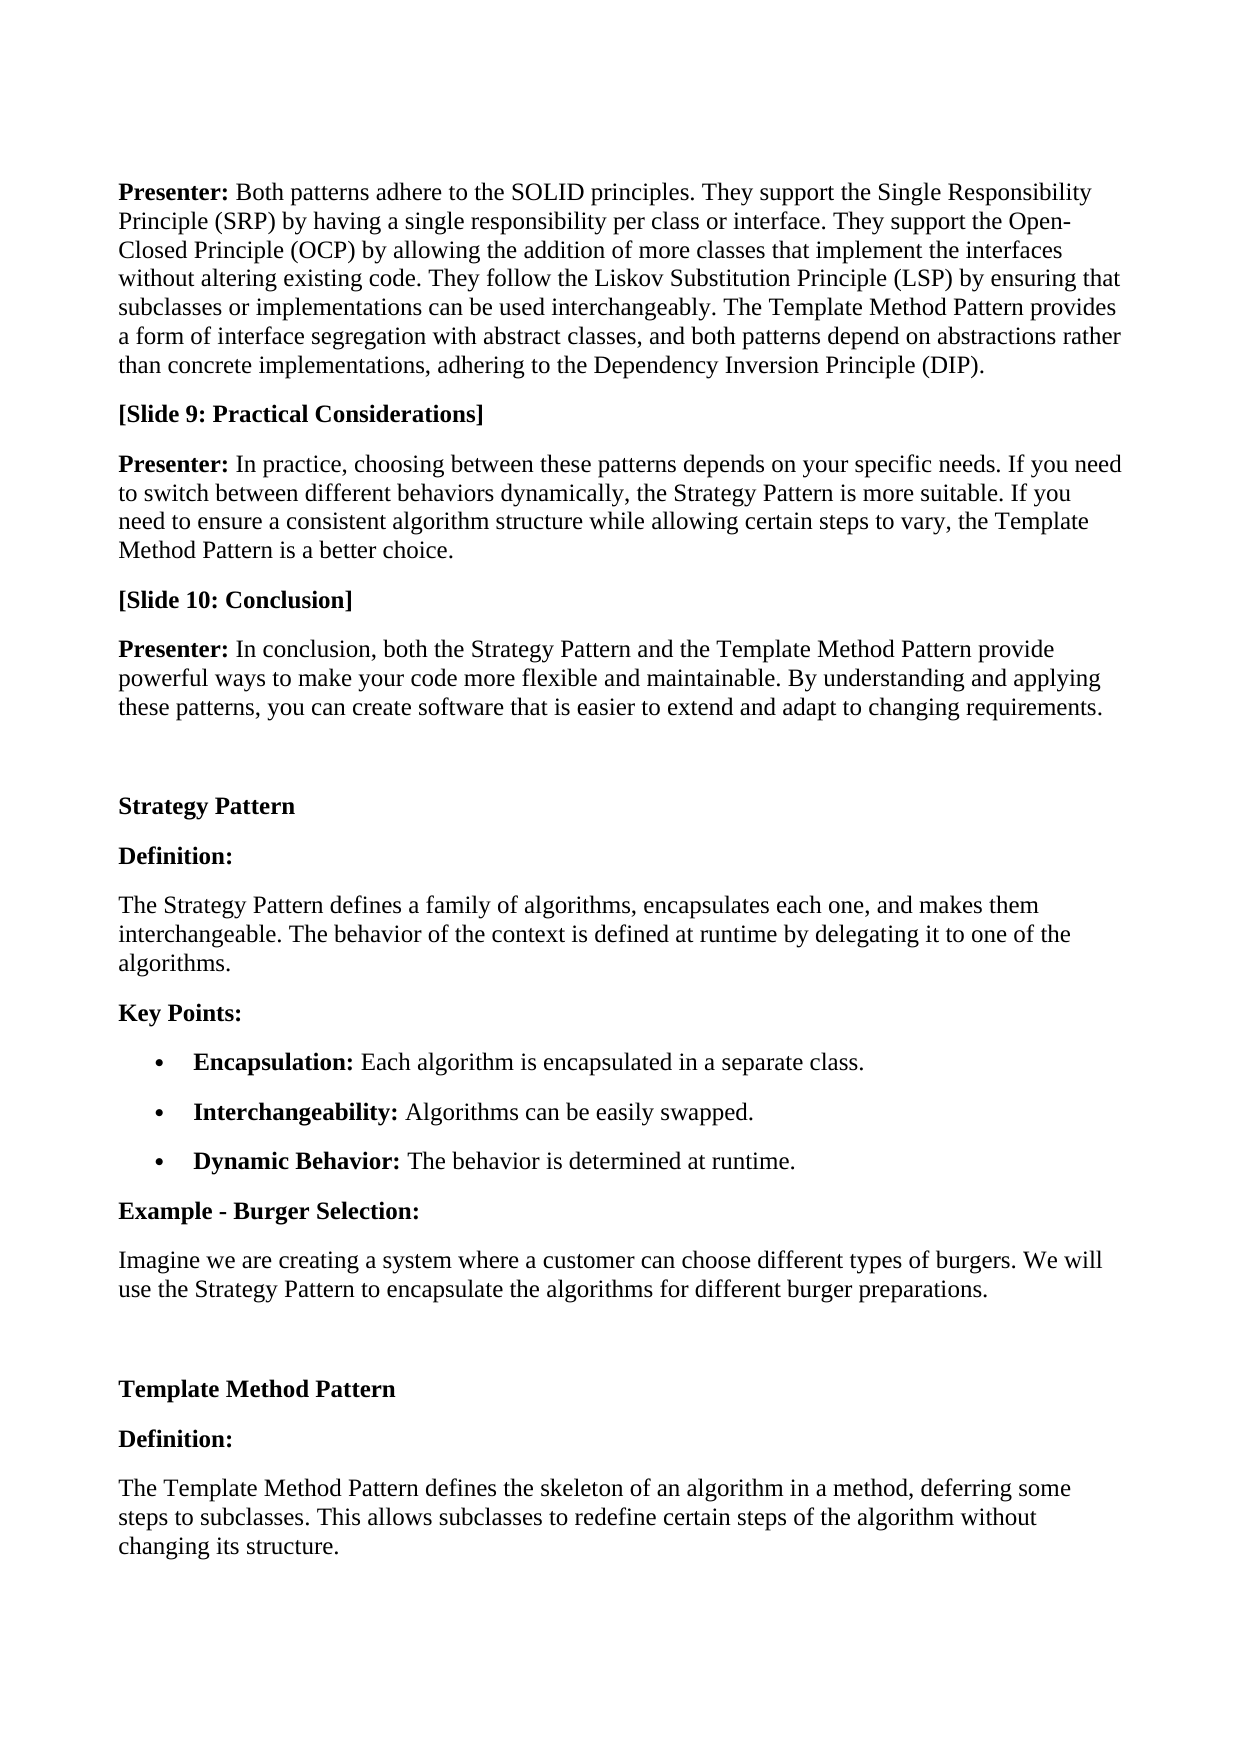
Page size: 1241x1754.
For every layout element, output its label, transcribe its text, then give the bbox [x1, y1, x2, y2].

text Example - Burger Selection: [118, 1196, 1122, 1225]
text Key Points: [118, 998, 1122, 1026]
text Presenter: Both patterns adhere to the SOLID principles. They support the Single Responsibility Principle (SRP) by having a single responsibility per class or interface. They support the Open-Closed Principle (OCP) by allowing the addition of more classes that implement the interfaces without altering existing code. They follow the Liskov Substitution Principle (LSP) by ensuring that subclasses or implementations can be used interchangeably. The Template Method Pattern provides a form of interface segregation with abstract classes, and both patterns depend on abstractions rather than concrete implementations, adhering to the Dependency Inversion Principle (DIP). [118, 177, 1122, 378]
list Dynamic Behavior: The behavior is determined at runtime. [156, 1146, 1122, 1175]
list Interchangeability: Algorithms can be easily swapped. [156, 1097, 1122, 1126]
text The Template Method Pattern defines the skeleton of an algorithm in a method, deferring some steps to subclasses. This allows subclasses to redefine certain steps of the algorithm without changing its structure. [118, 1473, 1122, 1559]
text The Strategy Pattern defines a family of algorithms, encapsulates each one, and makes them interchangeable. The behavior of the context is defined at runtime by delegating it to one of the algorithms. [118, 891, 1122, 977]
subtitle Strategy Pattern [118, 791, 1122, 820]
subtitle Template Method Pattern [118, 1374, 1122, 1403]
text Presenter: In conclusion, both the Strategy Pattern and the Template Method Pattern provide powerful ways to make your code more flexible and maintainable. By understanding and applying these patterns, you can create software that is easier to extend and adapt to changing requirements. [118, 634, 1122, 721]
text [Slide 9: Practical Considerations] [118, 399, 1122, 428]
text Presenter: In practice, choosing between these patterns depends on your specific needs. If you need to switch between different behaviors dynamically, the Strategy Pattern is more suitable. If you need to ensure a consistent algorithm structure while allowing certain steps to vary, the Template Method Pattern is a better choice. [118, 449, 1122, 564]
text Definition: [118, 1424, 1122, 1452]
text Imagine we are creating a system where a customer can choose different types of burgers. We will use the Strategy Pattern to encapsulate the algorithms for different burger preparations. [118, 1246, 1122, 1303]
list Encapsulation: Each algorithm is encapsulated in a separate class. [156, 1047, 1122, 1076]
text [Slide 10: Conclusion] [118, 585, 1122, 613]
text Definition: [118, 841, 1122, 870]
